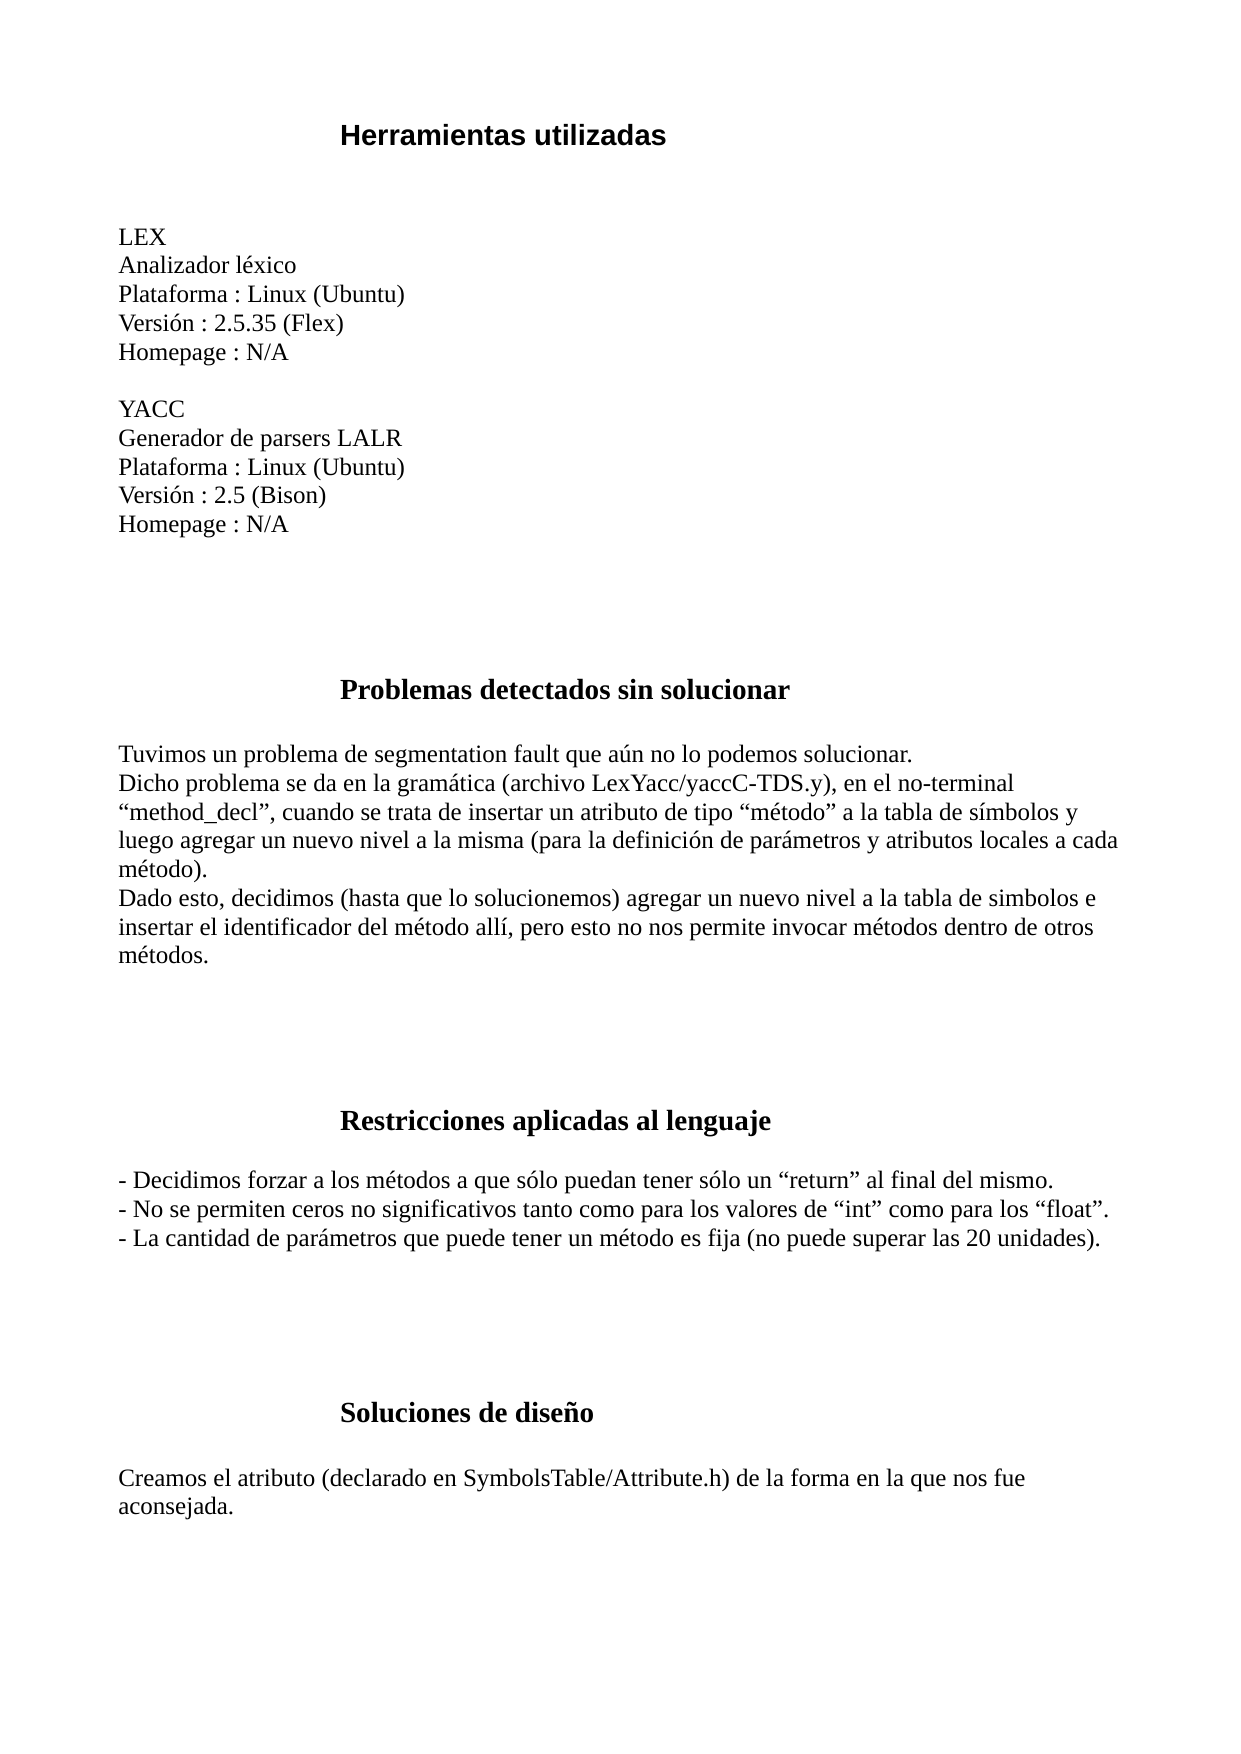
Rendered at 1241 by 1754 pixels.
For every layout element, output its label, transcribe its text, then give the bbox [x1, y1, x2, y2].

text Dado esto, decidimos (hasta que lo solucionemos) agregar un nuevo nivel a la tabla de simbolos e insertar el identificador del método allí, pero esto no nos permite invocar métodos dentro de otros métodos. [118, 883, 1122, 969]
text Dicho problema se da en la gramática (archivo LexYacc/yaccC-TDS.y), en el no-terminal “method_decl”, cuando se trata de insertar un atributo de tipo “método” a la tabla de símbolos y luego agregar un nuevo nivel a la misma (para la definición de parámetros y atributos locales a cada método). [118, 768, 1122, 883]
text - No se permiten ceros no significativos tanto como para los valores de “int” como para los “float”. [118, 1194, 1122, 1223]
text Analizador léxico [118, 250, 1122, 279]
text Problemas detectados sin solucionar [118, 672, 1122, 706]
text Soluciones de diseño [118, 1396, 1122, 1429]
text - La cantidad de parámetros que puede tener un método es fija (no puede superar las 20 unidades). [118, 1223, 1122, 1252]
text Versión : 2.5.35 (Flex) [118, 308, 1122, 337]
text Creamos el atributo (declarado en SymbolsTable/Attribute.h) de la forma en la que nos fue aconsejada. [118, 1463, 1122, 1520]
text Plataforma : Linux (Ubuntu) Versión : 2.5 (Bison) [118, 452, 1122, 509]
text Restricciones aplicadas al lenguaje [118, 1103, 1122, 1137]
text YACC [118, 394, 1122, 423]
text Homepage : N/A [118, 337, 1122, 365]
subtitle Herramientas utilizadas [118, 118, 1122, 152]
text Generador de parsers LALR [118, 423, 1122, 452]
text Plataforma : Linux (Ubuntu) [118, 279, 1122, 308]
text Tuvimos un problema de segmentation fault que aún no lo podemos solucionar. [118, 739, 1122, 768]
text Homepage : N/A [118, 509, 1122, 538]
text - Decidimos forzar a los métodos a que sólo puedan tener sólo un “return” al final del mismo. [118, 1166, 1122, 1194]
text LEX [118, 222, 1122, 250]
